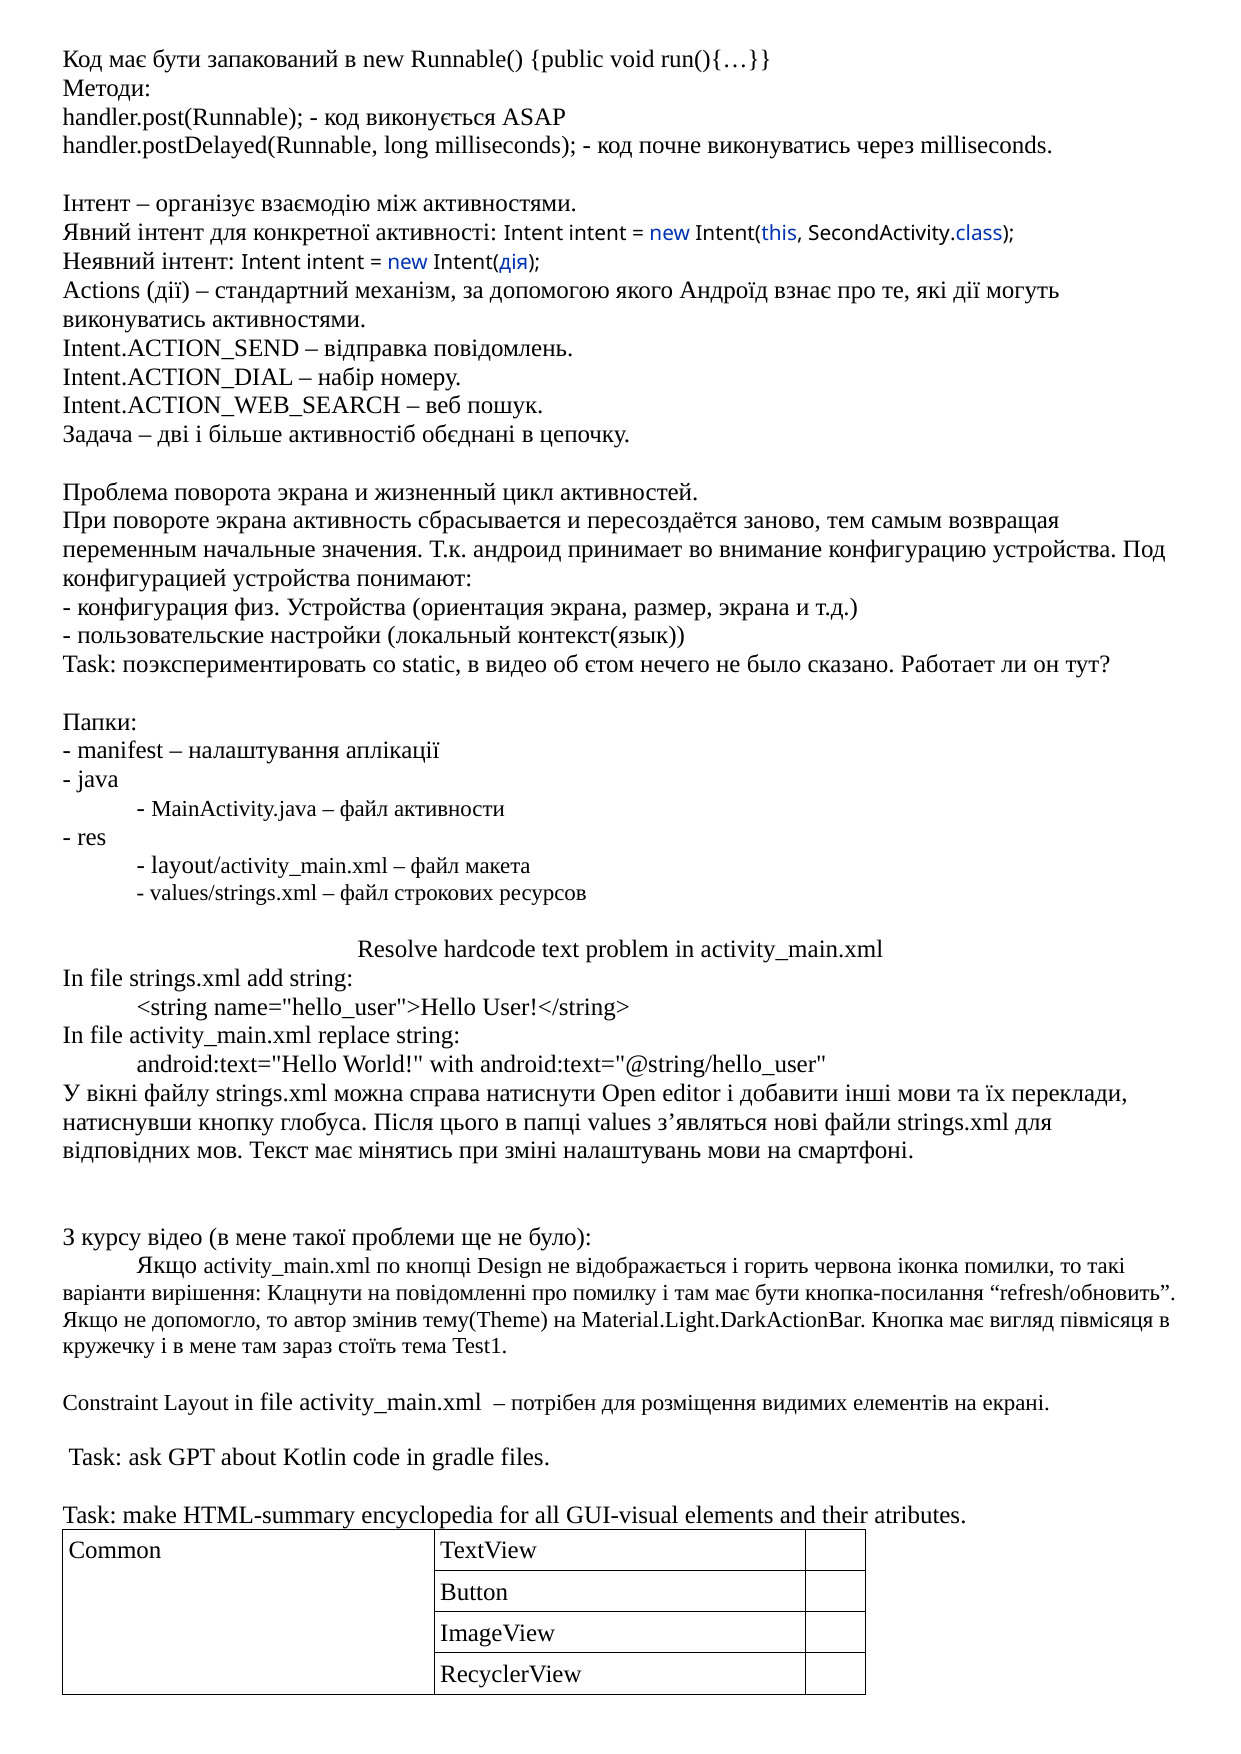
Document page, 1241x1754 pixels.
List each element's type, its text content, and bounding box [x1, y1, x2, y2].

text handler.postDelayed(Runnable, long milliseconds); - код почне виконуватись через milliseconds. [62, 130, 1178, 159]
text - values/strings.xml – файл строкових ресурсов [62, 879, 1178, 906]
text handler.post(Runnable); - код виконується ASAP [62, 102, 1178, 130]
text Task: поэкспериментировать со static, в видео об єтом нечего не было сказано. Работает ли он тут? [62, 649, 1178, 678]
text Проблема поворота экрана и жизненный цикл активностей. [62, 477, 1178, 506]
text У вікні файлу strings.xml можна справа натиснути Open editor і добавити інші мови та їх переклади, натиснувши кнопку глобуса. Після цього в папці values з’являться нові файли strings.xml для відповідних мов. Текст має мінятись при зміні налаштувань мови на смартфоні. [62, 1078, 1178, 1164]
text - res [62, 822, 1178, 851]
text Intent.ACTION_WEB_SEARCH – веб пошук. [62, 391, 1178, 419]
text - layout/activity_main.xml – файл макета [62, 851, 1178, 879]
text Методи: [62, 73, 1178, 102]
table_cell [806, 1571, 865, 1611]
text Intent.ACTION_SEND – відправка повідомлень. [62, 333, 1178, 362]
text Якщо activity_main.xml по кнопці Design не відображається і горить червона іконка помилки, то такі варіанти вирішення: Клацнути на повідомленні про помилку і там має бути кнопка-посилання “refresh/обновить”. Якщо не допомогло, то автор змінив тему(Theme) на Material.Light.DarkActionBar. Кнопка має вигляд півмісяця в кружечку і в мене там зараз стоїть тема Test1. [62, 1251, 1178, 1358]
text android:text="Hello World!" with android:text="@string/hello_user" [62, 1049, 1178, 1078]
text Папки: [62, 707, 1178, 736]
text При повороте экрана активность сбрасывается и пересоздаётся заново, тем самым возвращая переменным начальные значения. Т.к. андроид принимает во внимание конфигурацию устройства. Под конфигурацией устройства понимают: [62, 506, 1178, 592]
text Інтент – організує взаємодію між активностями. [62, 188, 1178, 217]
table_cell [806, 1612, 865, 1652]
table_cell ImageView [435, 1612, 805, 1652]
table_header Common [63, 1530, 434, 1693]
text Task: ask GPT about Kotlin code in gradle files. [62, 1442, 1178, 1471]
text <string name="hello_user">Hello User!</string> [62, 992, 1178, 1021]
text In file activity_main.xml replace string: [62, 1021, 1178, 1049]
text - пользовательские настройки (локальный контекст(язык)) [62, 621, 1178, 649]
text Задача – дві і більше активностіб обєднані в цепочку. [62, 419, 1178, 448]
text Actions (дії) – стандартний механізм, за допомогою якого Андроїд взнає про те, які дії могуть виконуватись активностями. [62, 276, 1178, 333]
text Явний інтент для конкретної активності: Intent intent = new Intent(this, SecondActivity.class); [62, 217, 1178, 246]
text Неявний інтент: Intent intent = new Intent(дія); [62, 246, 1178, 276]
text Intent.ACTION_DIAL – набір номеру. [62, 362, 1178, 391]
text З курсу відео (в мене такої проблеми ще не було): [62, 1222, 1178, 1251]
table_cell RecyclerView [435, 1653, 805, 1693]
table_header TextView [435, 1530, 805, 1570]
text Task: make HTML-summary encyclopedia for all GUI-visual elements and their atributes. [62, 1500, 1178, 1528]
text - java [62, 764, 1178, 793]
text Constraint Layout in file activity_main.xml – потрібен для розміщення видимих елементів на екрані. [62, 1387, 1178, 1416]
text - manifest – налаштування аплікації [62, 736, 1178, 764]
text Resolve hardcode text problem in activity_main.xml [62, 934, 1178, 963]
text In file strings.xml add string: [62, 963, 1178, 992]
table_header [806, 1530, 865, 1570]
text Код має бути запакований в new Runnable() {public void run(){…}} [62, 44, 1178, 73]
table_cell Button [435, 1571, 805, 1611]
text - MainActivity.java – файл активности [62, 793, 1178, 822]
text - конфигурация физ. Устройства (ориентация экрана, размер, экрана и т.д.) [62, 592, 1178, 621]
table_cell [806, 1653, 865, 1693]
